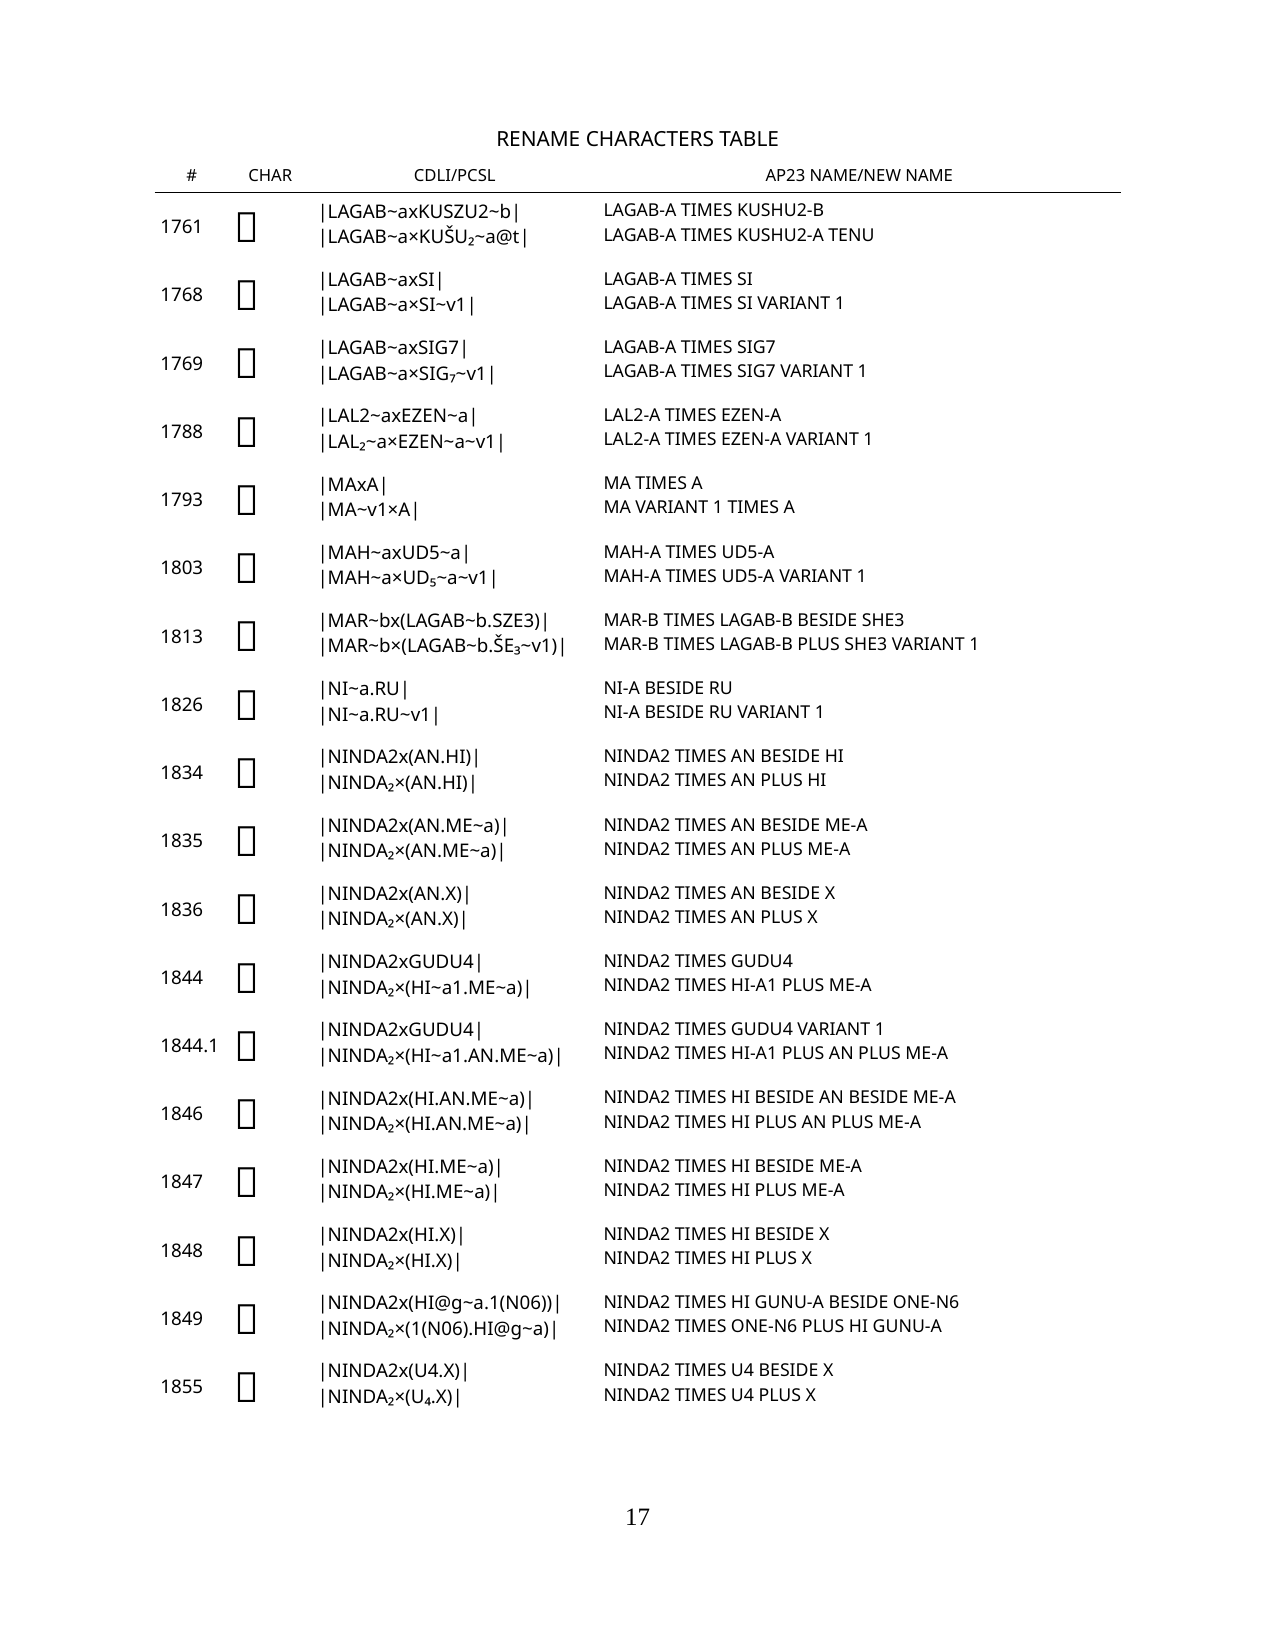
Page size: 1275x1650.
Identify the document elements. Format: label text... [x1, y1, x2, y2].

table_cell 𒵴 [228, 329, 312, 397]
table_cell |LAGAB~axSI| |LAGAB~a×SI~v1| [312, 260, 597, 329]
table_cell 𒶶 [228, 806, 312, 874]
table_cell 1813 [155, 602, 228, 670]
table_cell 𒶇 [228, 397, 312, 465]
table_cell 1769 [155, 329, 228, 397]
table_cell LAGAB-A TIMES SI LAGAB-A TIMES SI VARIANT 1 [598, 260, 1121, 329]
table_cell MAR-B TIMES LAGAB-B BESIDE SHE3 MAR-B TIMES LAGAB-B PLUS SHE3 VARIANT 1 [598, 602, 1121, 670]
table_cell |NINDA2x(AN.ME~a)| |NINDA₂×(AN.ME~a)| [312, 806, 597, 874]
table_cell |NINDA2x(HI.X)| |NINDA₂×(HI.X)| [312, 1216, 597, 1284]
table_cell # [155, 158, 228, 192]
table_cell 𒶵 [228, 738, 312, 806]
table_cell LAGAB-A TIMES KUSHU2-B LAGAB-A TIMES KUSHU2-A TENU [598, 193, 1121, 260]
table_cell 1848 [155, 1216, 228, 1284]
table_cell NINDA2 TIMES GUDU4 VARIANT 1 NINDA2 TIMES HI-A1 PLUS AN PLUS ME-A [598, 1011, 1121, 1079]
table_cell CDLI/PCSL [312, 158, 597, 192]
table_cell 1768 [155, 260, 228, 329]
table_cell LAGAB-A TIMES SIG7 LAGAB-A TIMES SIG7 VARIANT 1 [598, 329, 1121, 397]
table_cell 𒶿 [228, 943, 312, 1011]
table_cell 𒶭 [228, 670, 312, 738]
table_cell |NINDA2x(HI.AN.ME~a)| |NINDA₂×(HI.AN.ME~a)| [312, 1079, 597, 1147]
table_cell 1793 [155, 465, 228, 533]
table_cell 𒷄 [228, 1079, 312, 1147]
table_cell 1846 [155, 1079, 228, 1147]
table_cell 1761 [155, 193, 228, 260]
table_cell 𒶖 [228, 533, 312, 602]
table_cell NINDA2 TIMES HI BESIDE ME-A NINDA2 TIMES HI PLUS ME-A [598, 1148, 1121, 1216]
table_cell 𒷀 [228, 1011, 312, 1079]
table_cell 𒵳 [228, 260, 312, 329]
table_cell |NINDA2x(AN.HI)| |NINDA₂×(AN.HI)| [312, 738, 597, 806]
table_cell |NINDA2x(AN.X)| |NINDA₂×(AN.X)| [312, 875, 597, 943]
table_cell 𒵬 [228, 193, 312, 260]
table_cell 𒶠 [228, 602, 312, 670]
table_cell |NINDA2xGUDU4| |NINDA₂×(HI~a1.AN.ME~a)| [312, 1011, 597, 1079]
table_cell |MAxA| |MA~v1×A| [312, 465, 597, 533]
table_cell MAH-A TIMES UD5-A MAH-A TIMES UD5-A VARIANT 1 [598, 533, 1121, 602]
table_cell NINDA2 TIMES U4 BESIDE X NINDA2 TIMES U4 PLUS X [598, 1352, 1121, 1420]
table_cell NI-A BESIDE RU NI-A BESIDE RU VARIANT 1 [598, 670, 1121, 738]
table_cell 1844 [155, 943, 228, 1011]
table_header RENAME CHARACTERS TABLE [155, 118, 1121, 158]
table_cell NINDA2 TIMES AN BESIDE HI NINDA2 TIMES AN PLUS HI [598, 738, 1121, 806]
table_cell 𒷆 [228, 1216, 312, 1284]
table_cell |NINDA2xGUDU4| |NINDA₂×(HI~a1.ME~a)| [312, 943, 597, 1011]
table_cell 𒶷 [228, 875, 312, 943]
table_cell LAL2-A TIMES EZEN-A LAL2-A TIMES EZEN-A VARIANT 1 [598, 397, 1121, 465]
table_cell CHAR [228, 158, 312, 192]
table_cell NINDA2 TIMES HI GUNU-A BESIDE ONE-N6 NINDA2 TIMES ONE-N6 PLUS HI GUNU-A [598, 1284, 1121, 1352]
table_cell 1844.1 [155, 1011, 228, 1079]
table_cell 𒷅 [228, 1148, 312, 1216]
table_cell 1855 [155, 1352, 228, 1420]
table_cell |LAL2~axEZEN~a| |LAL₂~a×EZEN~a~v1| [312, 397, 597, 465]
table_cell 1847 [155, 1148, 228, 1216]
table_cell |MAH~axUD5~a| |MAH~a×UD₅~a~v1| [312, 533, 597, 602]
table_cell AP23 NAME/NEW NAME [598, 158, 1121, 192]
table_cell NINDA2 TIMES AN BESIDE X NINDA2 TIMES AN PLUS X [598, 875, 1121, 943]
table_cell NINDA2 TIMES HI BESIDE AN BESIDE ME-A NINDA2 TIMES HI PLUS AN PLUS ME-A [598, 1079, 1121, 1147]
table_cell NINDA2 TIMES AN BESIDE ME-A NINDA2 TIMES AN PLUS ME-A [598, 806, 1121, 874]
table_cell 1826 [155, 670, 228, 738]
table_cell |NI~a.RU| |NI~a.RU~v1| [312, 670, 597, 738]
table_cell 𒶌 [228, 465, 312, 533]
table_cell NINDA2 TIMES HI BESIDE X NINDA2 TIMES HI PLUS X [598, 1216, 1121, 1284]
table_cell 1835 [155, 806, 228, 874]
table_cell 𒷍 [228, 1352, 312, 1420]
table_cell NINDA2 TIMES GUDU4 NINDA2 TIMES HI-A1 PLUS ME-A [598, 943, 1121, 1011]
table_cell |MAR~bx(LAGAB~b.SZE3)| |MAR~b×(LAGAB~b.ŠE₃~v1)| [312, 602, 597, 670]
table_cell 1849 [155, 1284, 228, 1352]
table_cell |NINDA2x(HI.ME~a)| |NINDA₂×(HI.ME~a)| [312, 1148, 597, 1216]
table_cell |NINDA2x(HI@g~a.1(N06))| |NINDA₂×(1(N06).HI@g~a)| [312, 1284, 597, 1352]
table_cell 1788 [155, 397, 228, 465]
table_cell |LAGAB~axKUSZU2~b| |LAGAB~a×KUŠU₂~a@t| [312, 193, 597, 260]
table_cell 1836 [155, 875, 228, 943]
table_cell 𒷇 [228, 1284, 312, 1352]
table_cell 1834 [155, 738, 228, 806]
table_cell MA TIMES A MA VARIANT 1 TIMES A [598, 465, 1121, 533]
table_cell |LAGAB~axSIG7| |LAGAB~a×SIG₇~v1| [312, 329, 597, 397]
table_cell 1803 [155, 533, 228, 602]
table_cell |NINDA2x(U4.X)| |NINDA₂×(U₄.X)| [312, 1352, 597, 1420]
